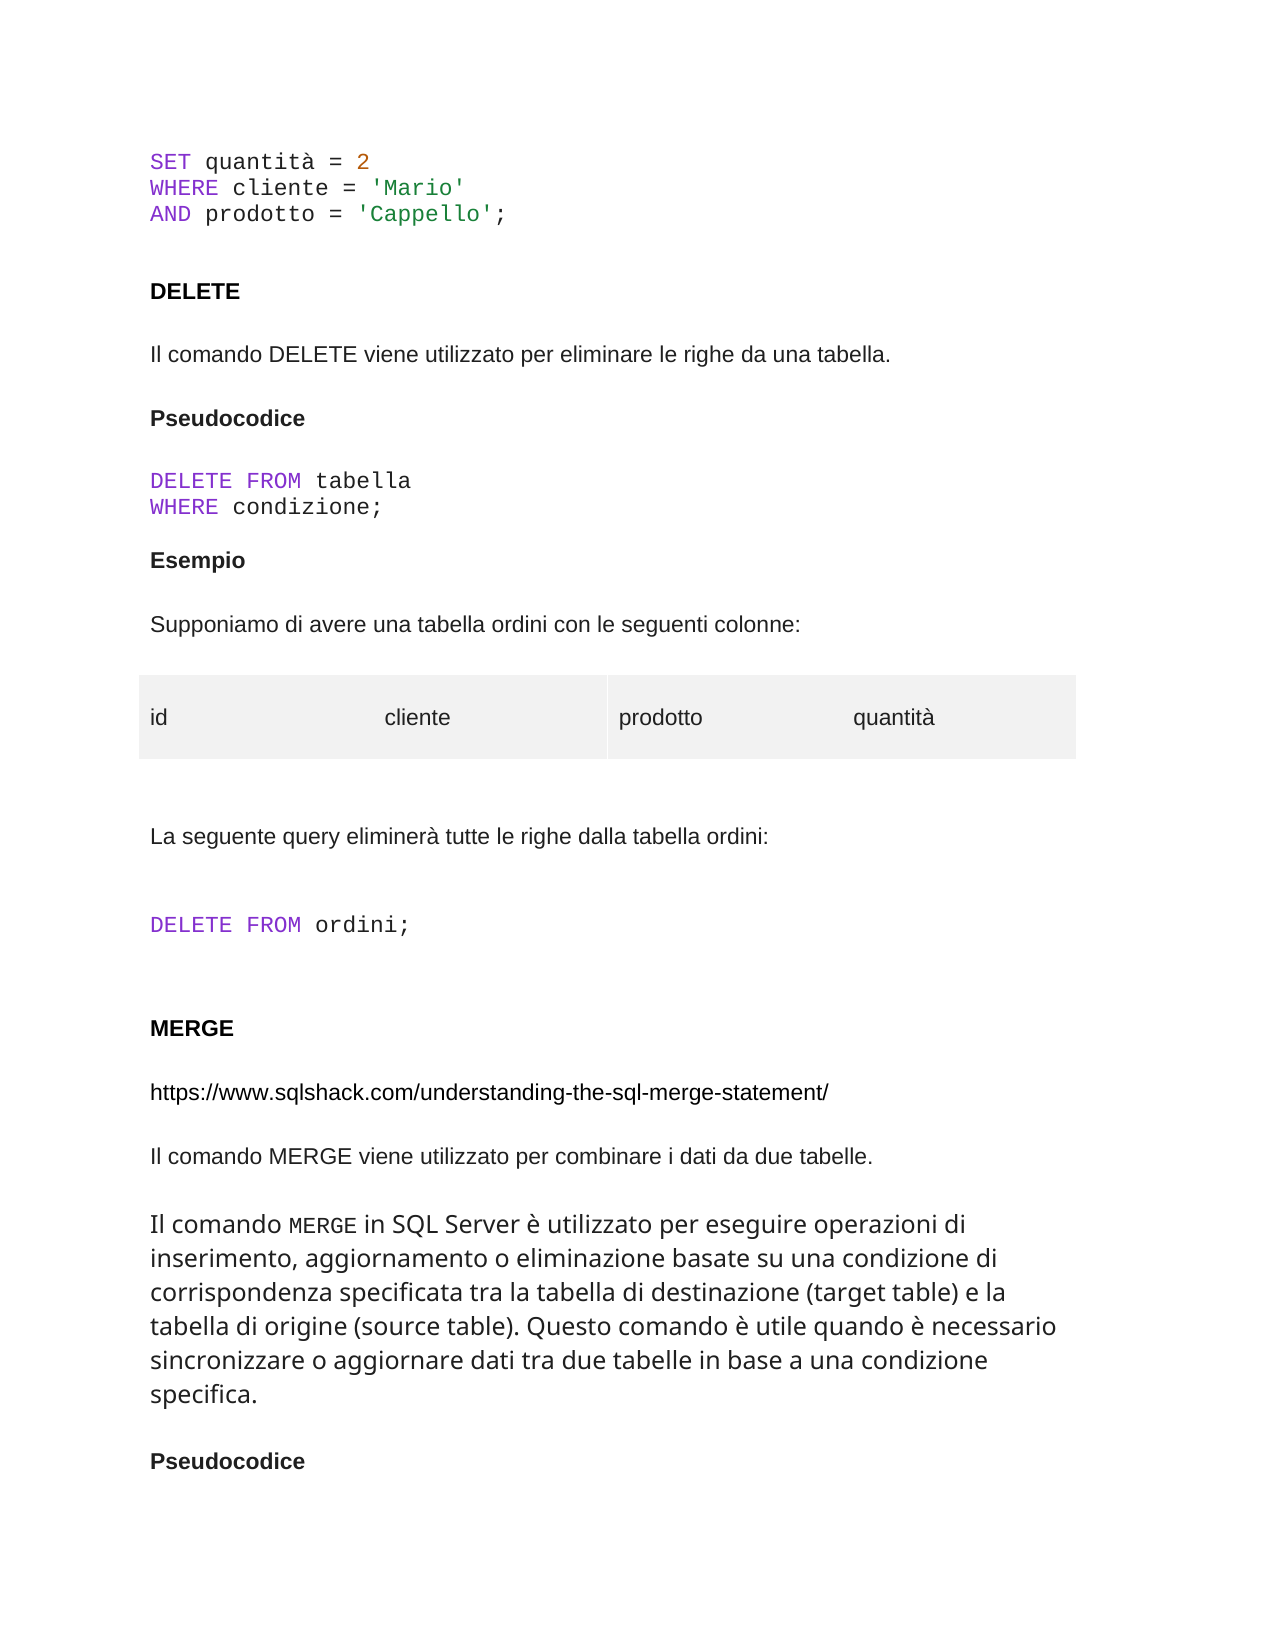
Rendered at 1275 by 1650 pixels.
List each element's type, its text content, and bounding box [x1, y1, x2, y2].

text Esempio [150, 547, 1087, 574]
table_header id [139, 675, 373, 759]
text Pseudocodice [150, 405, 1087, 432]
text La seguente query eliminerà tutte le righe dalla tabella ordini: [150, 823, 1087, 849]
subtitle MERGE [150, 1015, 1087, 1041]
text https://www.sqlshack.com/understanding-the-sql-merge-statement/ [150, 1079, 1087, 1105]
text Il comando MERGE in SQL Server è utilizzato per eseguire operazioni di inserimento, aggiornamento o eliminazione basate su una condizione di corrispondenza specificata tra la tabella di destinazione (target table) e la tabella di origine (source table). Questo comando è utile quando è necessario sincronizzare o aggiornare dati tra due tabelle in base a una condizione specifica. [150, 1206, 1087, 1411]
text DELETE FROM tabella WHERE condizione; [150, 469, 1087, 547]
table_header prodotto [608, 675, 842, 759]
table_header cliente [373, 675, 607, 759]
subtitle DELETE [150, 278, 1087, 304]
table_header quantità [842, 675, 1076, 759]
text Pseudocodice [150, 1448, 1087, 1475]
text SET quantità = 2 WHERE cliente = 'Mario' AND prodotto = 'Cappello'; [150, 150, 1087, 254]
text Il comando DELETE viene utilizzato per eliminare le righe da una tabella. [150, 341, 1087, 368]
text Il comando MERGE viene utilizzato per combinare i dati da due tabelle. [150, 1143, 1087, 1169]
text Supponiamo di avere una tabella ordini con le seguenti colonne: [150, 611, 1087, 638]
text DELETE FROM ordini; [150, 913, 1087, 966]
